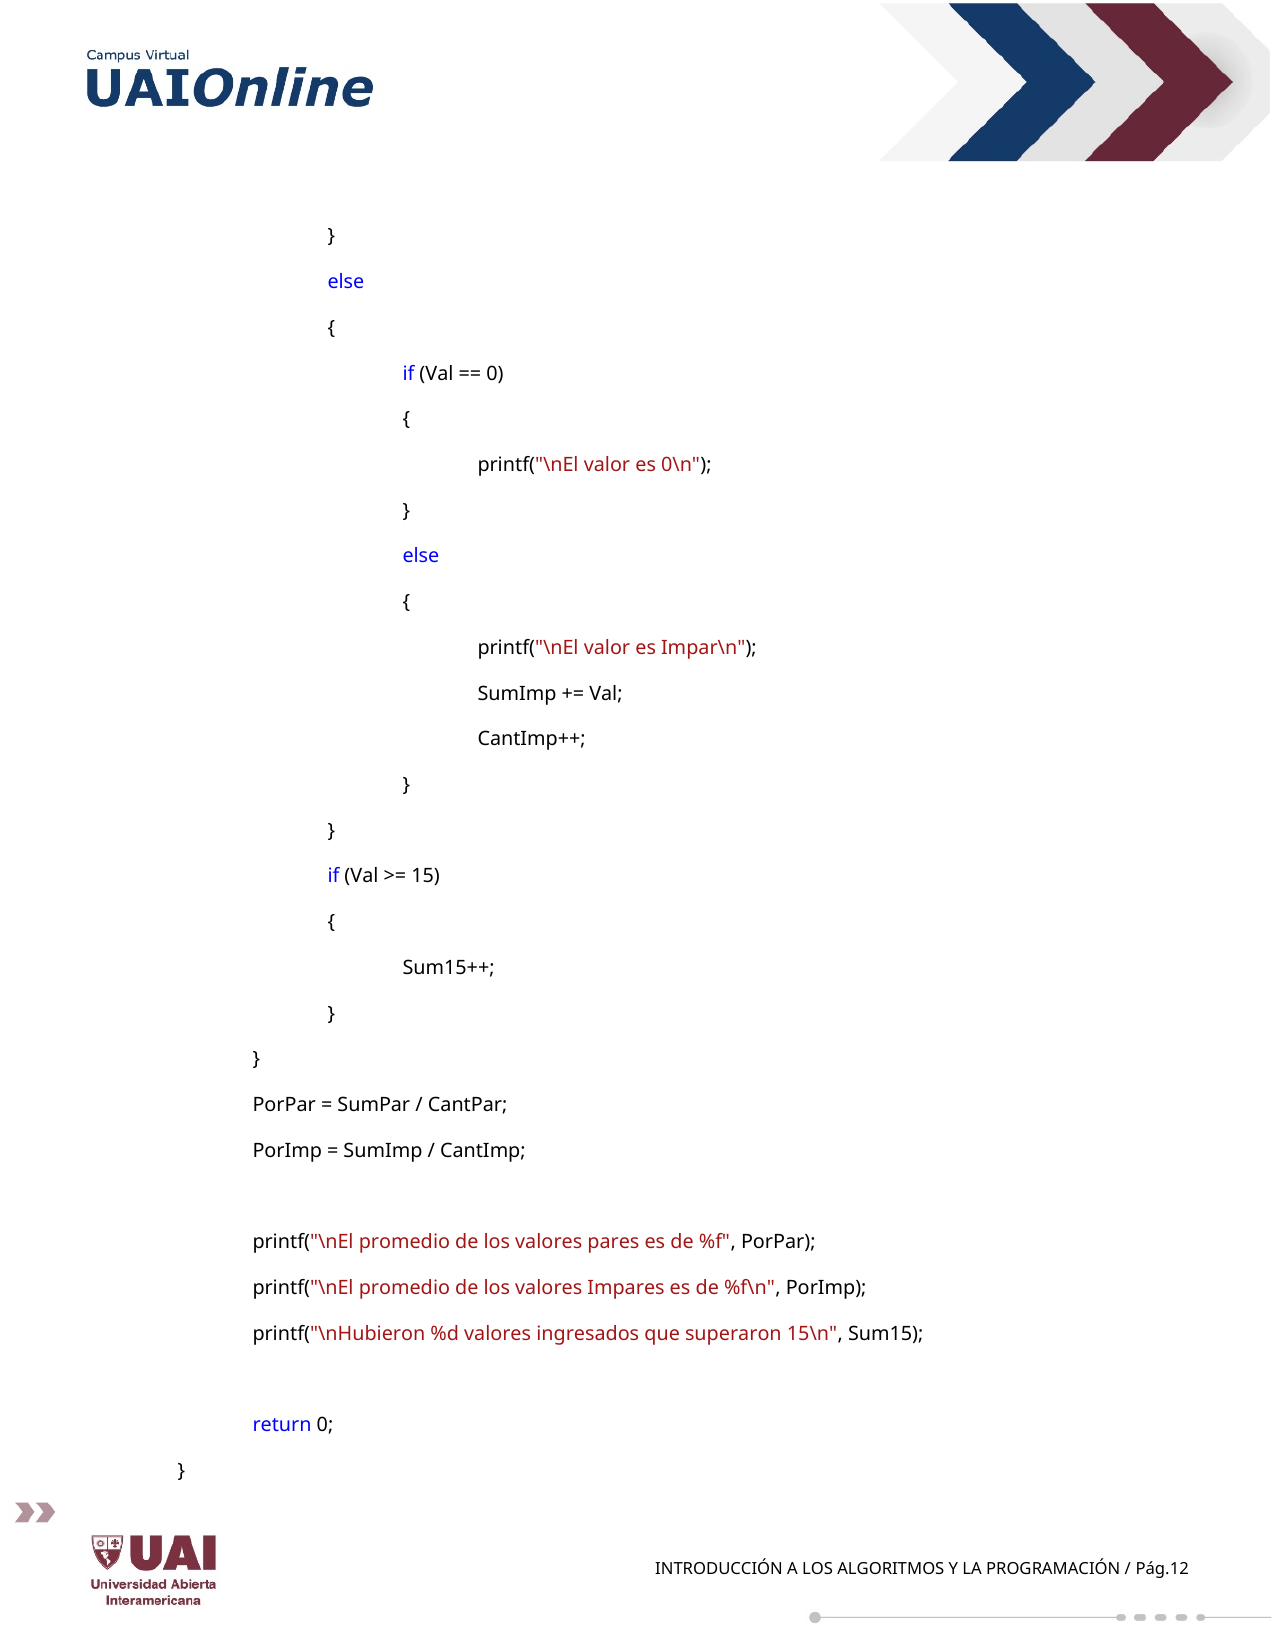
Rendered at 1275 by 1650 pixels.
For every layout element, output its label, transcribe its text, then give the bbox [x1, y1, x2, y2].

text PorImp = SumImp / CantImp; [177, 1136, 1098, 1163]
text } [177, 1456, 1098, 1483]
text if (Val >= 15) [177, 862, 1098, 889]
text CantImp++; [177, 724, 1098, 752]
text } [177, 770, 1098, 797]
text printf("\nHubieron %d valores ingresados que superaron 15\n", Sum15); [177, 1319, 1098, 1346]
picture [0, 1485, 1272, 1643]
text printf("\nEl promedio de los valores Impares es de %f\n", PorImp); [177, 1273, 1098, 1300]
text printf("\nEl valor es Impar\n"); [177, 633, 1098, 660]
text { [177, 404, 1098, 431]
text { [177, 907, 1098, 934]
text } [177, 1045, 1098, 1072]
text printf("\nEl valor es 0\n"); [177, 450, 1098, 477]
text } [177, 496, 1098, 523]
text { [177, 313, 1098, 340]
text else [177, 542, 1098, 569]
text else [177, 267, 1098, 294]
text PorPar = SumPar / CantPar; [177, 1090, 1098, 1117]
text } [177, 999, 1098, 1026]
text if (Val == 0) [177, 359, 1098, 386]
picture [0, 3, 1270, 162]
text } [177, 816, 1098, 843]
text } [177, 222, 1098, 248]
text { [177, 587, 1098, 614]
text return 0; [177, 1411, 1098, 1437]
text printf("\nEl promedio de los valores pares es de %f", PorPar); [177, 1228, 1098, 1254]
text SumImp += Val; [177, 679, 1098, 706]
text Sum15++; [177, 953, 1098, 980]
